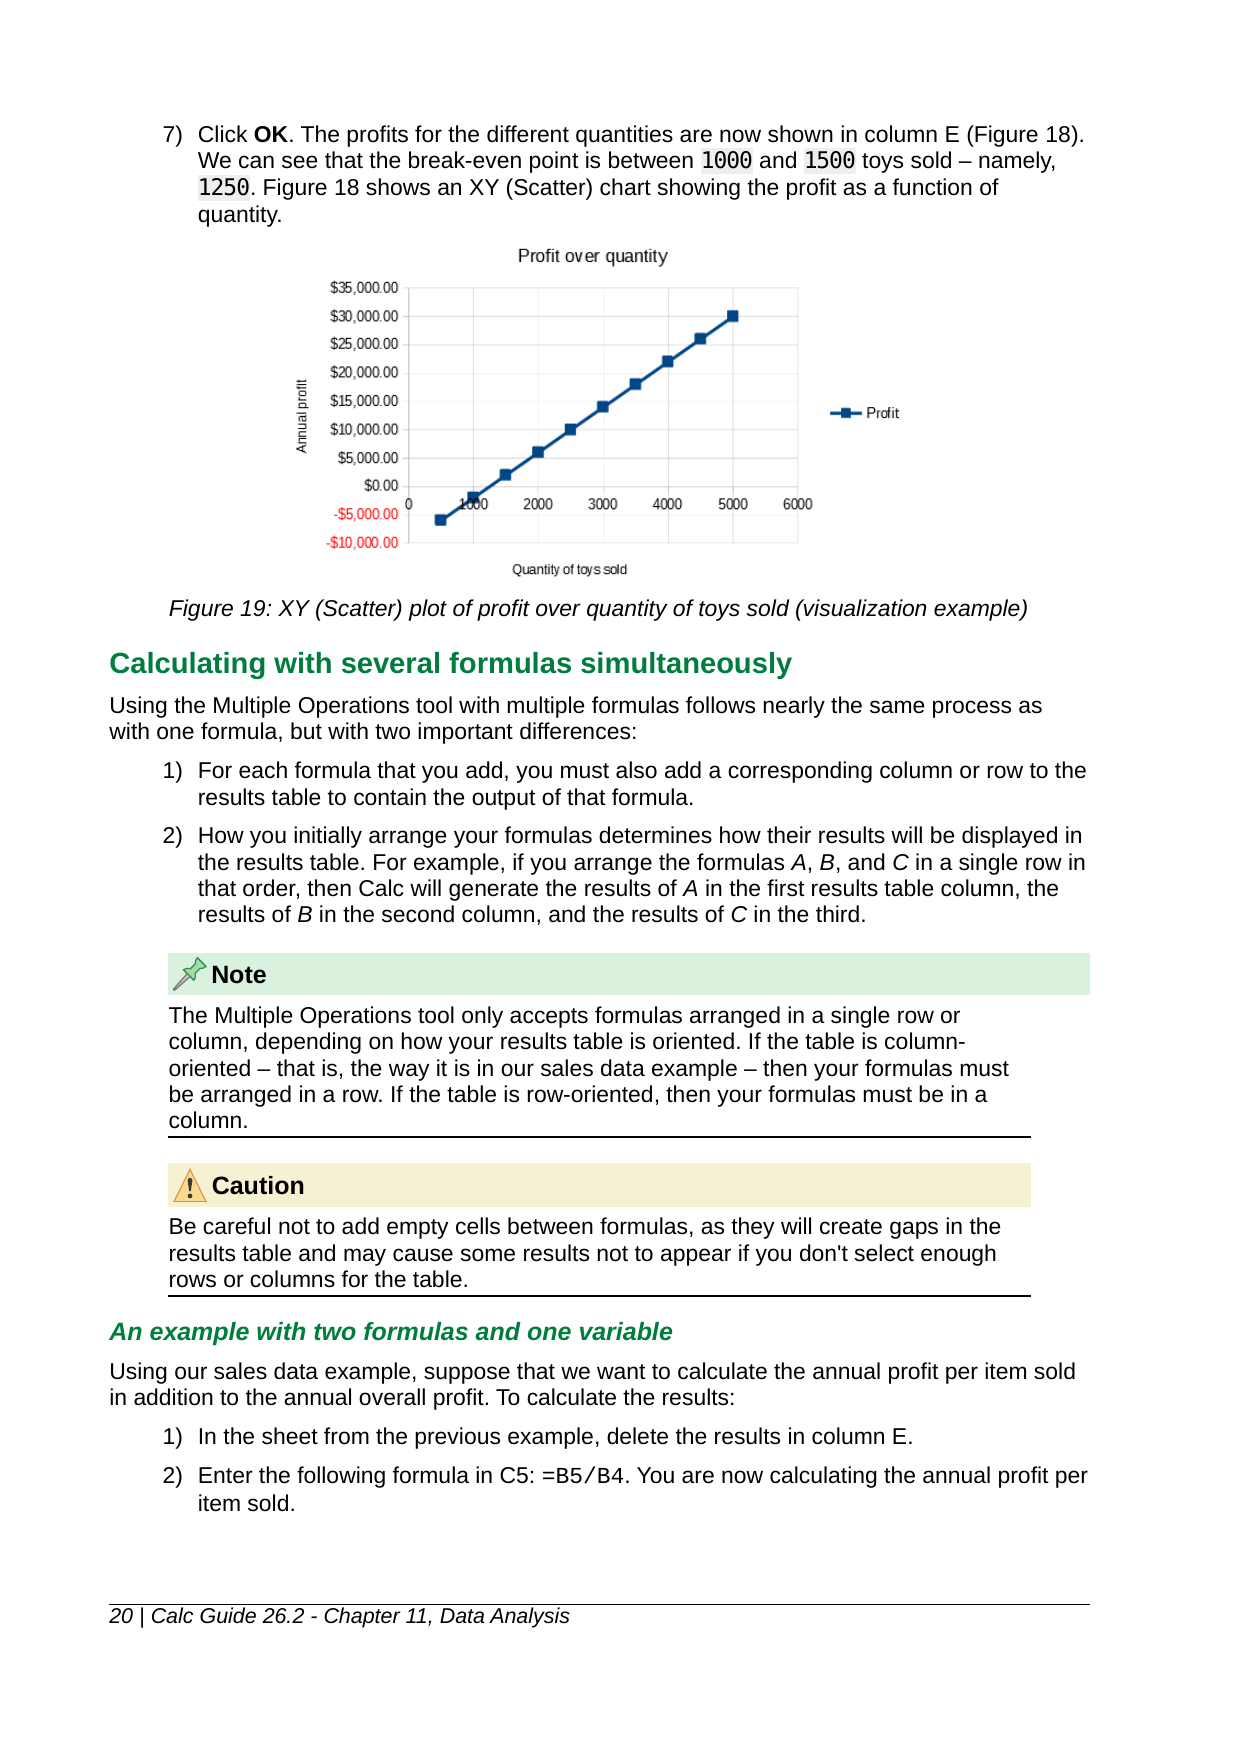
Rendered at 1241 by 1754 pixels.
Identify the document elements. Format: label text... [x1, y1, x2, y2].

list Enter the following formula in C5: =B5/B4. You are now calculating the annual profit per item sold. [183, 1462, 1090, 1517]
subtitle Note [210, 953, 1090, 995]
text Be careful not to add empty cells between formulas, as they will create gaps in the results table and may cause some results not to appear if you don't select enough rows or columns for the table. [168, 1213, 1031, 1295]
list How you initially arrange your formulas determines how their results will be displayed in the results table. For example, if you arrange the formulas A, B, and C in a single row in that order, then Calc will generate the results of A in the first results table column, the results of B in the second column, and the results of C in the third. [183, 822, 1090, 928]
text Figure 19: XY (Scatter) plot of profit over quantity of toys sold (visualization example) [168, 595, 1030, 621]
subtitle An example with two formulas and one variable [109, 1317, 1090, 1346]
list In the sheet from the previous example, delete the results in column E. [183, 1423, 1090, 1449]
picture [291, 240, 908, 583]
list Using the Multiple Operations tool with multiple formulas follows nearly the same process as with one formula, but with two important differences: [109, 692, 1090, 745]
list Click OK. The profits for the different quantities are now shown in column E (Figure 18). We can see that the break-even point is between 1000 and 1500 toys sold – namely, 1250. Figure 18 shows an XY (Scatter) chart showing the profit as a function of quantity. [183, 121, 1090, 227]
subtitle Calculating with several formulas simultaneously [109, 646, 1090, 679]
subtitle Caution [168, 1163, 1031, 1207]
list For each formula that you add, you must also add a corresponding column or row to the results table to contain the output of that formula. [183, 757, 1090, 810]
text The Multiple Operations tool only accepts formulas arranged in a single row or column, depending on how your results table is oriented. If the table is column-oriented – that is, the way it is in our sales data example – then your formulas must be arranged in a row. If the table is row-oriented, then your formulas must be in a column. [168, 1002, 1031, 1136]
list Using our sales data example, suppose that we want to calculate the annual profit per item sold in addition to the annual overall profit. To calculate the results: [109, 1358, 1090, 1411]
